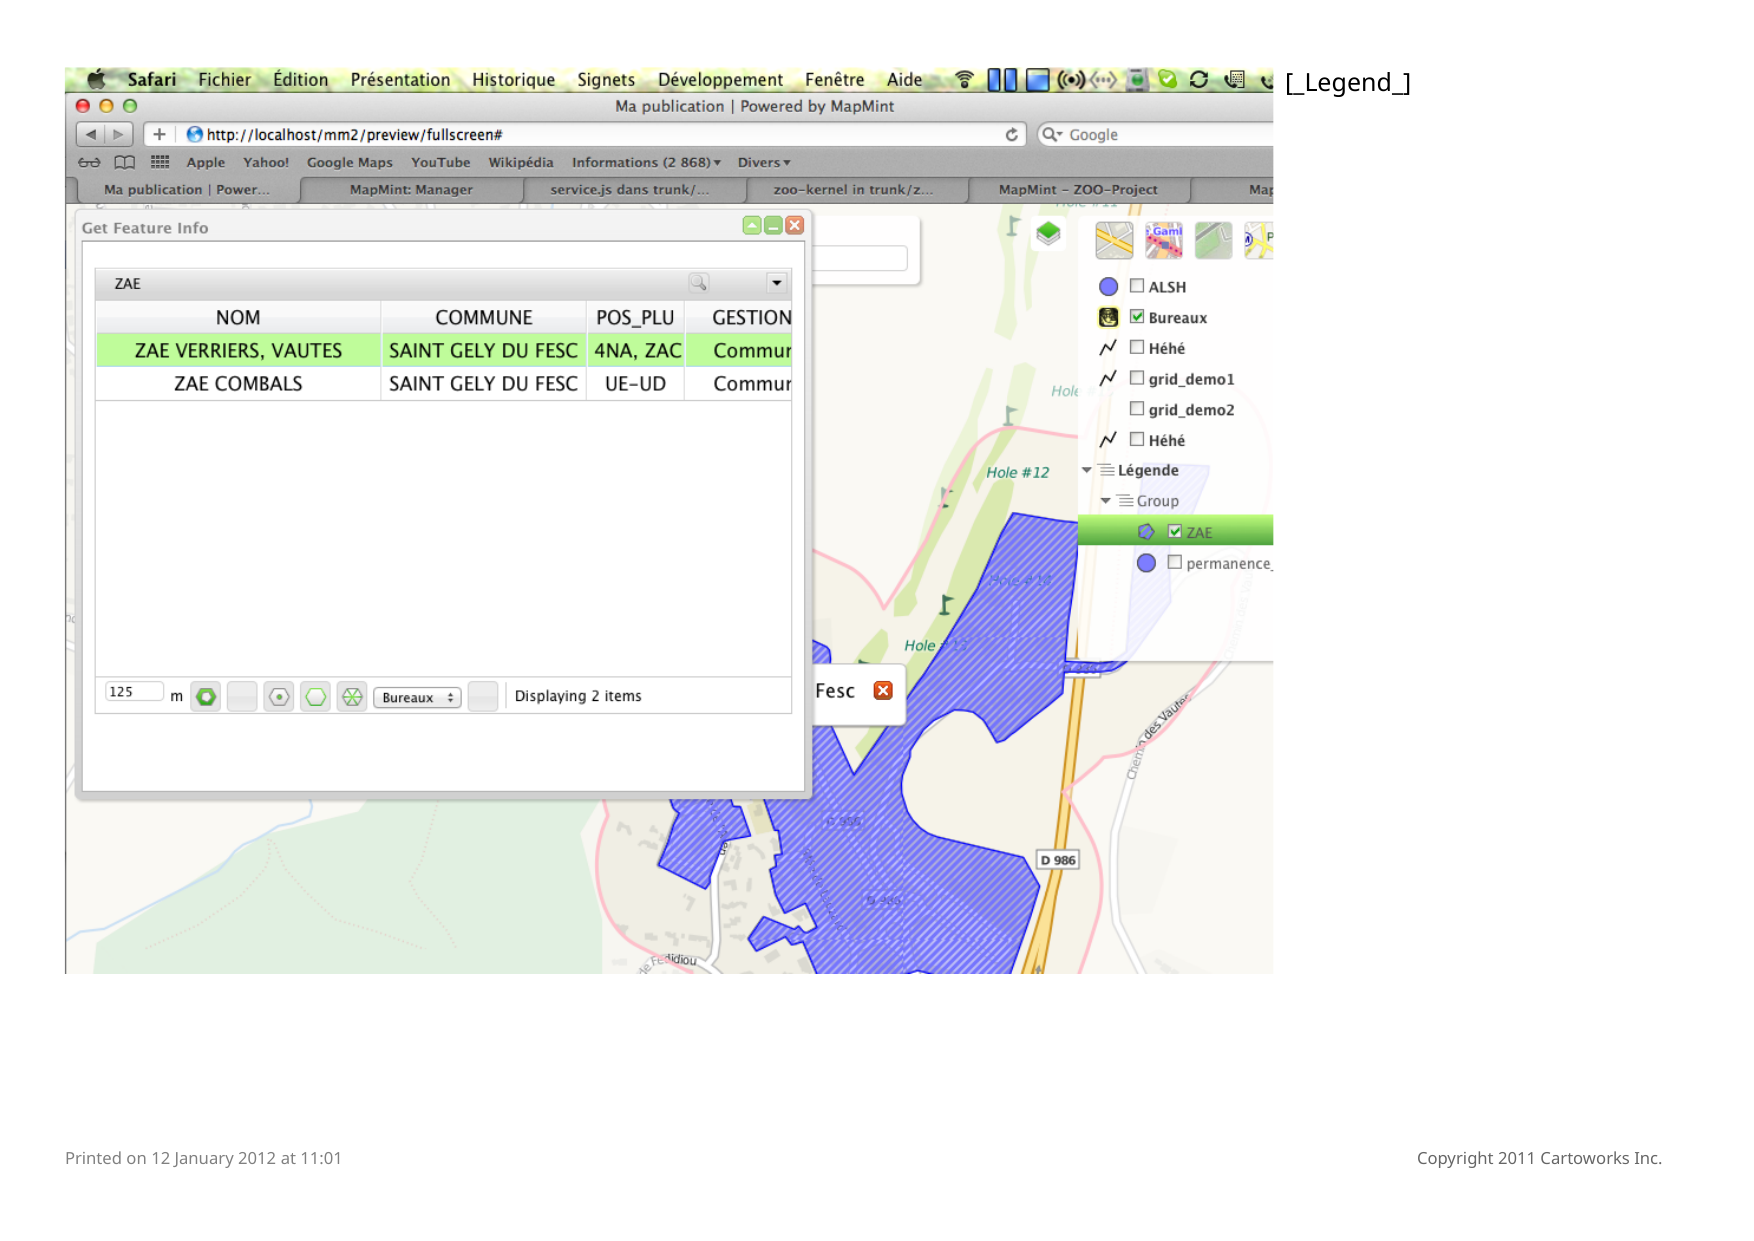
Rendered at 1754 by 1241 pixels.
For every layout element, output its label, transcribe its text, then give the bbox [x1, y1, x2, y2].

picture [64, 67, 1274, 974]
table_cell [59, 59, 1279, 1025]
table_cell [_Legend_] [1279, 59, 1668, 1025]
